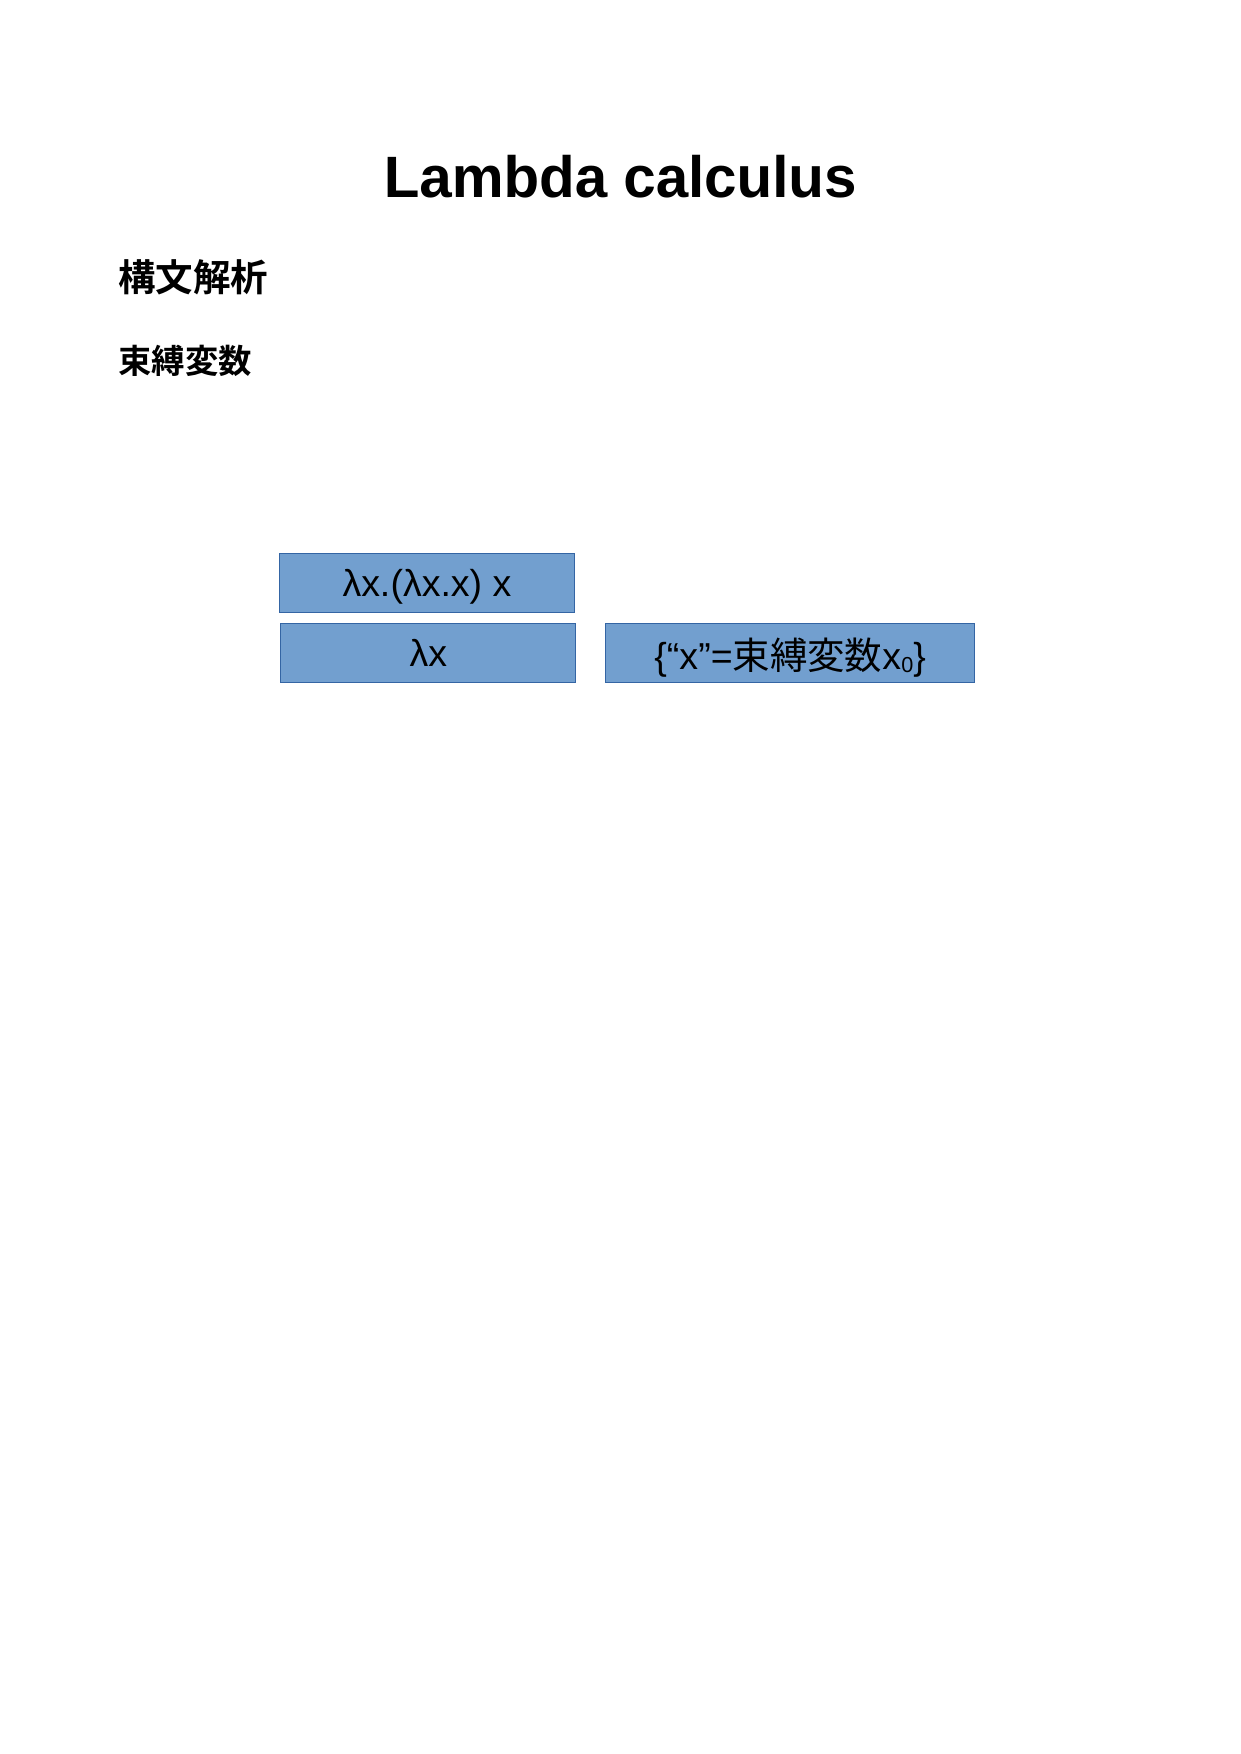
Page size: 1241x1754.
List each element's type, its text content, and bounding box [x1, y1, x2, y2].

subtitle 束縛変数 [118, 335, 1122, 383]
title Lambda calculus [118, 143, 1122, 210]
subtitle 構文解析 [118, 248, 1122, 302]
